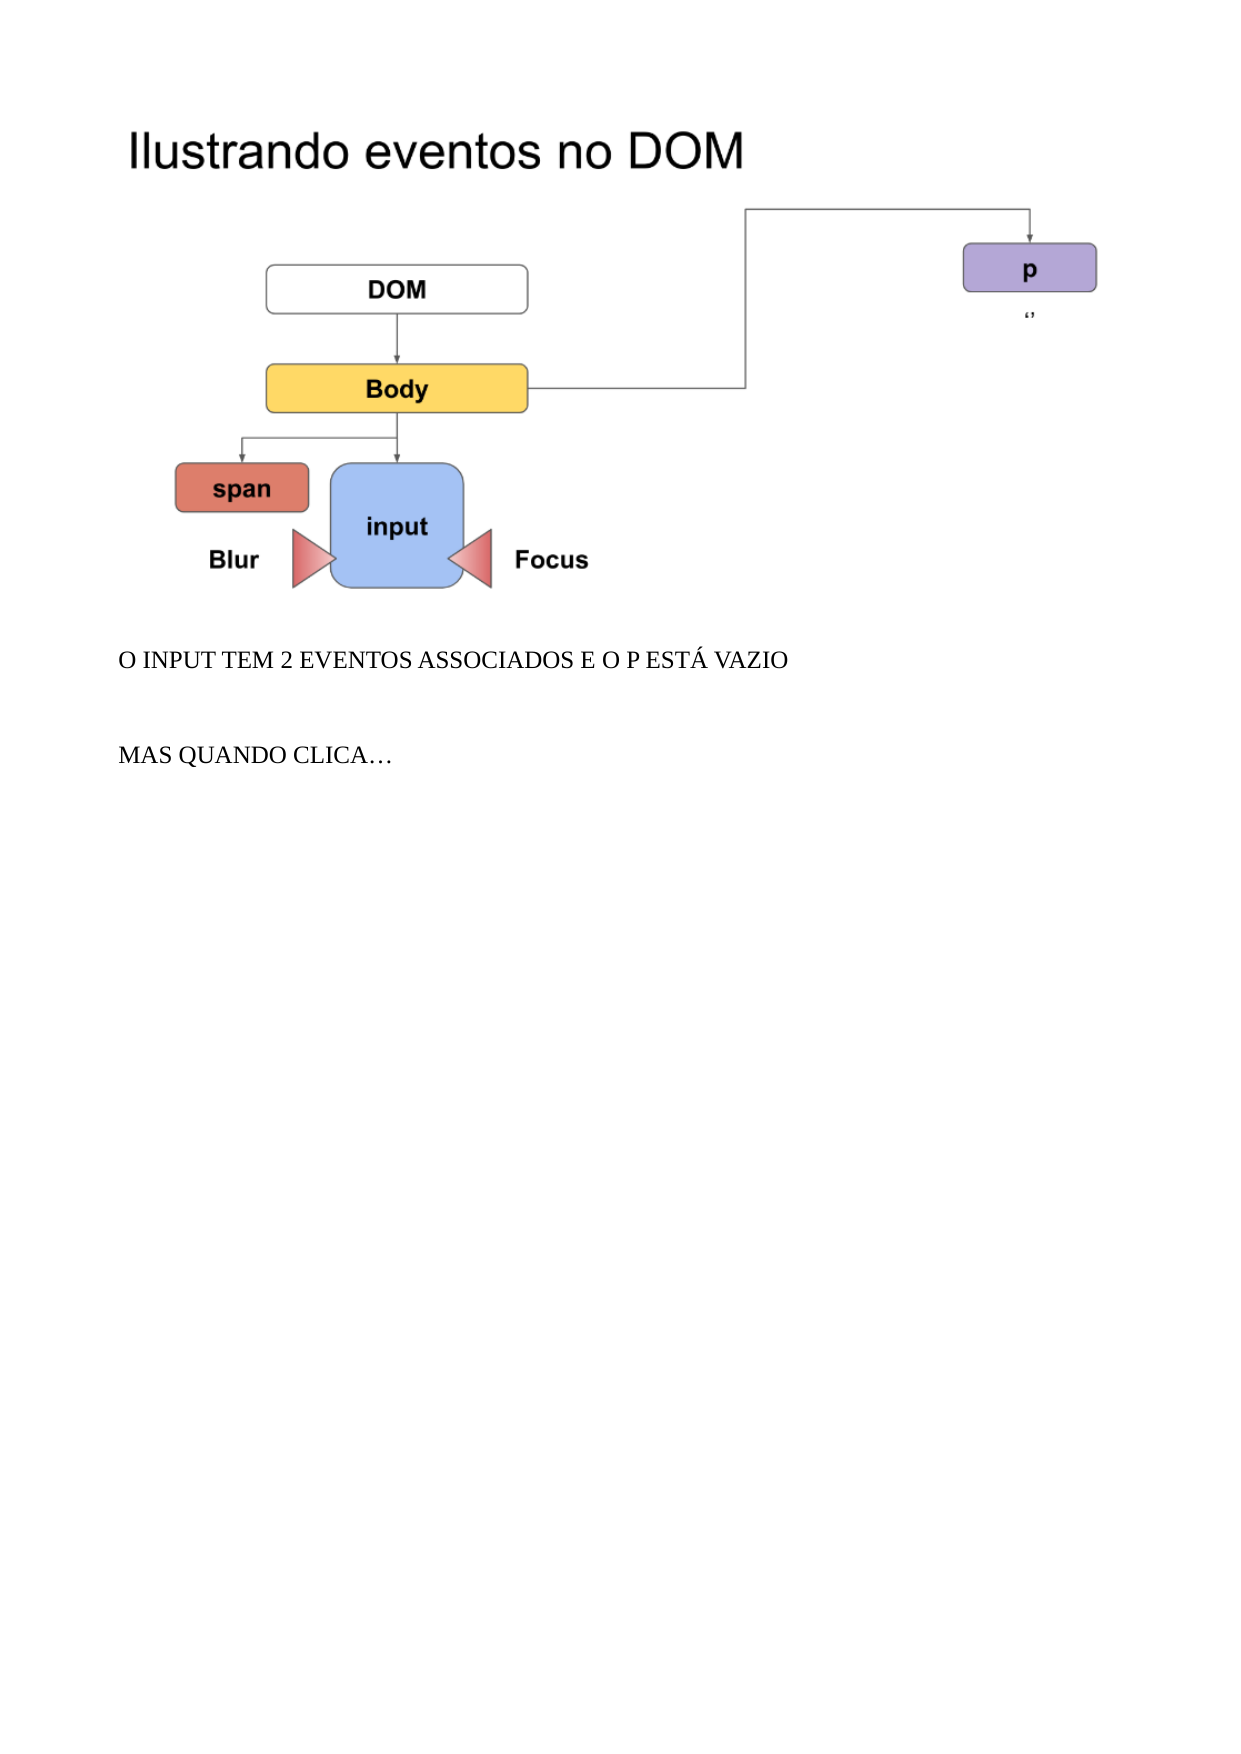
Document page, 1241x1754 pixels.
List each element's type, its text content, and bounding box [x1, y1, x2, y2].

text MAS QUANDO CLICA… [118, 740, 1122, 769]
text O INPUT TEM 2 EVENTOS ASSOCIADOS E O P ESTÁ VAZIO [118, 641, 1122, 674]
picture [118, 118, 1123, 641]
